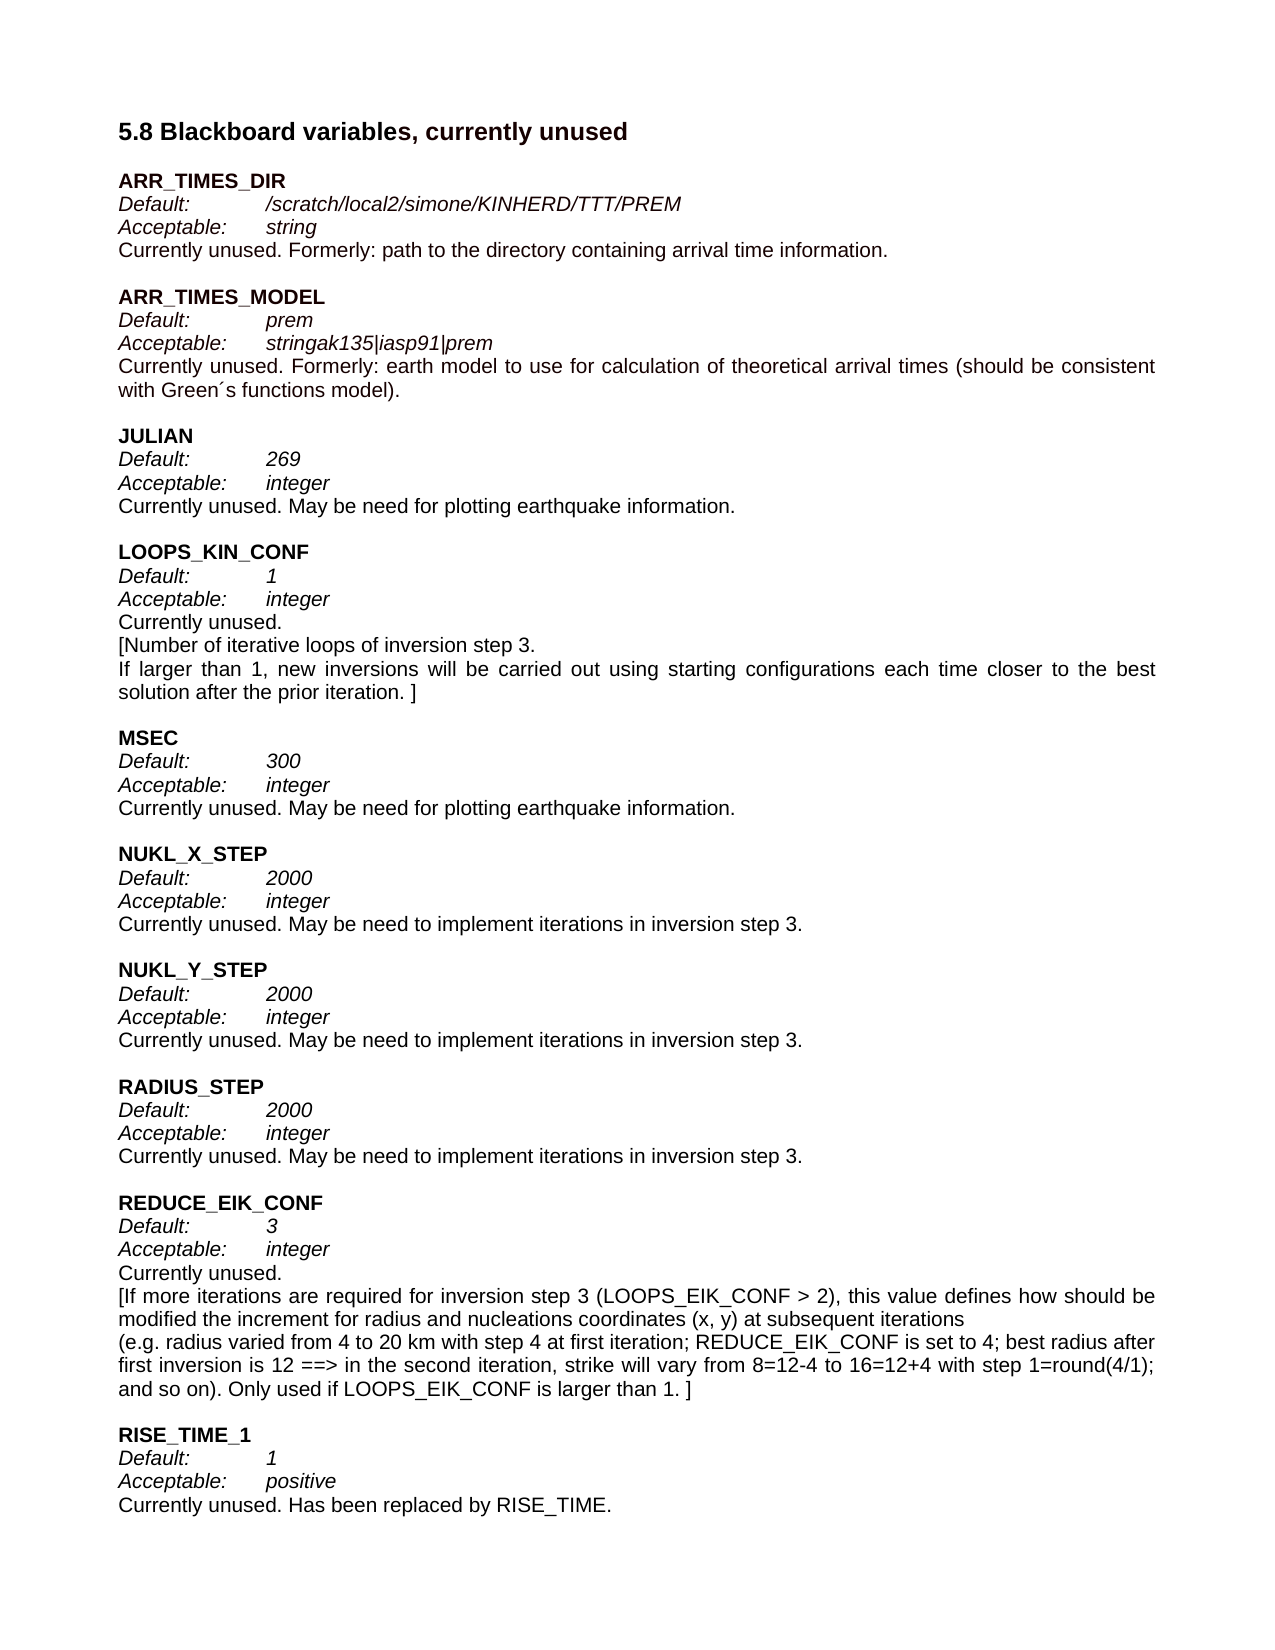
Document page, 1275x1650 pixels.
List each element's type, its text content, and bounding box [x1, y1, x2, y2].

text Default: 300 [118, 750, 1157, 773]
text Currently unused. Formerly: path to the directory containing arrival time information. [118, 239, 1157, 262]
text 5.8 Blackboard variables, currently unused [118, 118, 1157, 146]
text Currently unused. May be need for plotting earthquake information. [118, 494, 1157, 518]
text Default: 1 [118, 564, 1157, 587]
text REDUCE_EIK_CONF [118, 1191, 1157, 1214]
text ARR_TIMES_DIR [118, 169, 1157, 192]
text Currently unused. [118, 611, 1157, 634]
text Acceptable: integer [118, 889, 1157, 913]
text LOOPS_KIN_CONF [118, 541, 1157, 564]
text If larger than 1, new inversions will be carried out using starting configurations each time closer to the best solution after the prior iteration. ] [118, 657, 1157, 703]
text Default: 2000 [118, 982, 1157, 1006]
text Acceptable: integer [118, 471, 1157, 494]
text Acceptable: integer [118, 773, 1157, 796]
text Default: 3 [118, 1214, 1157, 1238]
text JULIAN [118, 425, 1157, 448]
text ARR_TIMES_MODEL [118, 285, 1157, 309]
text RISE_TIME_1 [118, 1424, 1157, 1447]
text Acceptable: integer [118, 1006, 1157, 1029]
text [If more iterations are required for inversion step 3 (LOOPS_EIK_CONF > 2), this value defines how should be modified the increment for radius and nucleations coordinates (x, y) at subsequent iterations [118, 1284, 1157, 1331]
text Currently unused. Has been replaced by RISE_TIME. [118, 1493, 1157, 1517]
text Acceptable: integer [118, 587, 1157, 611]
text MSEC [118, 727, 1157, 750]
text (e.g. radius varied from 4 to 20 km with step 4 at first iteration; REDUCE_EIK_CONF is set to 4; best radius after first inversion is 12 ==> in the second iteration, strike will vary from 8=12-4 to 16=12+4 with step 1=round(4/1); and so on). Only used if LOOPS_EIK_CONF is larger than 1. ] [118, 1331, 1157, 1400]
text Default: 2000 [118, 1098, 1157, 1122]
text NUKL_Y_STEP [118, 959, 1157, 982]
text Default: 2000 [118, 866, 1157, 889]
text Default: 269 [118, 448, 1157, 471]
text NUKL_X_STEP [118, 843, 1157, 866]
text Acceptable: stringak135|iasp91|prem [118, 332, 1157, 355]
text Default: /scratch/local2/simone/KINHERD/TTT/PREM [118, 192, 1157, 216]
text Default: prem [118, 309, 1157, 332]
text Default: 1 [118, 1447, 1157, 1470]
text RADIUS_STEP [118, 1075, 1157, 1098]
text Currently unused. May be need to implement iterations in inversion step 3. [118, 1145, 1157, 1168]
text Acceptable: integer [118, 1238, 1157, 1261]
text Acceptable: string [118, 216, 1157, 239]
text Currently unused. Formerly: earth model to use for calculation of theoretical arrival times (should be consistent with Green´s functions model). [118, 355, 1157, 402]
text Acceptable: positive [118, 1470, 1157, 1493]
text Currently unused. May be need to implement iterations in inversion step 3. [118, 1029, 1157, 1052]
text Currently unused. May be need to implement iterations in inversion step 3. [118, 913, 1157, 936]
text [Number of iterative loops of inversion step 3. [118, 634, 1157, 657]
text Acceptable: integer [118, 1122, 1157, 1145]
text Currently unused. [118, 1261, 1157, 1284]
text Currently unused. May be need for plotting earthquake information. [118, 796, 1157, 820]
